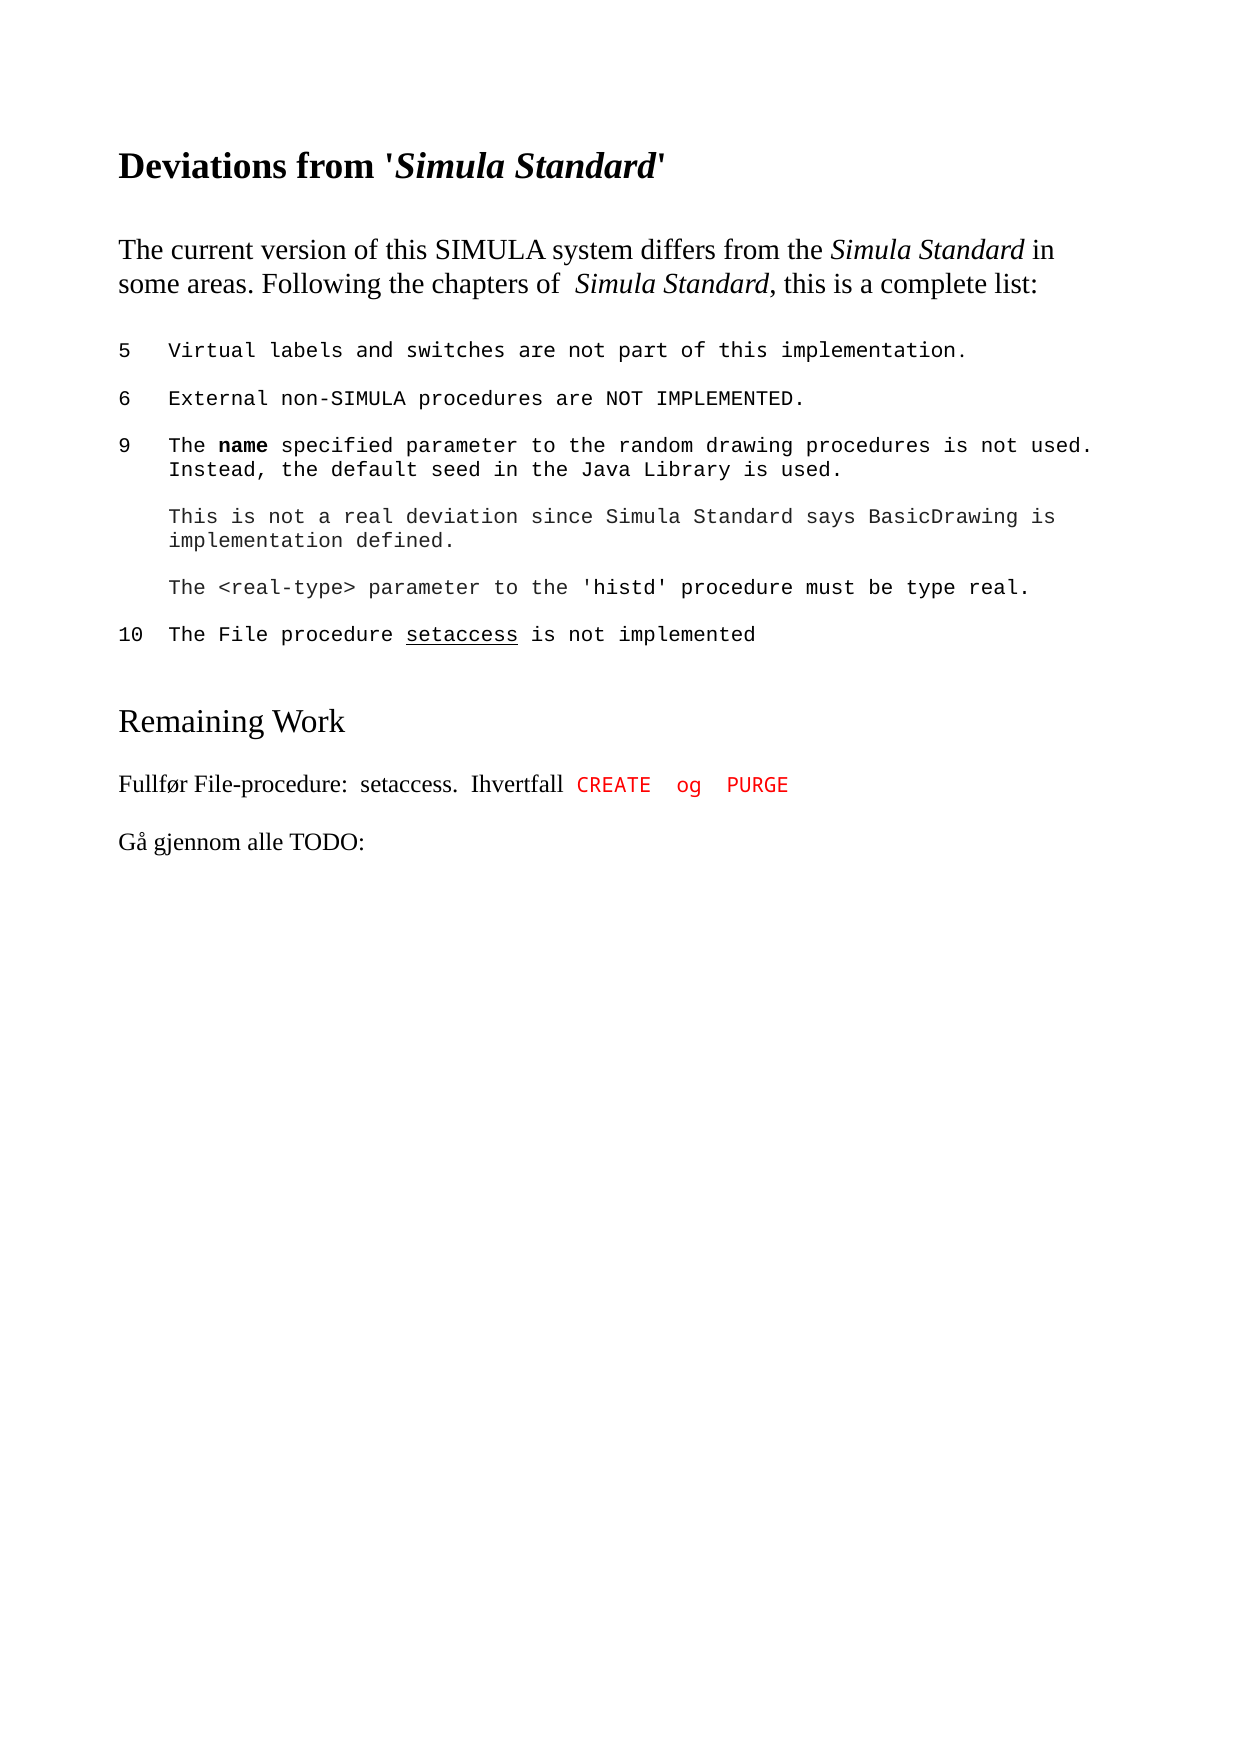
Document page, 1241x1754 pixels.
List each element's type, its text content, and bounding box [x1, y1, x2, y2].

text 6 External non-SIMULA procedures are NOT IMPLEMENTED. [118, 388, 1122, 411]
text Remaining Work [118, 701, 1122, 739]
text implementation defined. [118, 529, 1122, 553]
text This is not a real deviation since Simula Standard says BasicDrawing is [118, 506, 1122, 529]
text Gå gjennom alle TODO: [118, 827, 1122, 856]
subtitle Deviations from 'Simula Standard' [118, 143, 1122, 186]
text Fullfør File-procedure: setaccess. Ihvertfall CREATE og PURGE [118, 769, 1122, 798]
text 10 The File procedure setaccess is not implemented [118, 624, 1122, 648]
text 9 The name specified parameter to the random drawing procedures is not used. [118, 435, 1122, 459]
text 5 Virtual labels and switches are not part of this implementation. [118, 336, 1122, 364]
text The <real-type> parameter to the 'histd' procedure must be type real. [118, 577, 1122, 601]
text Instead, the default seed in the Java Library is used. [118, 459, 1122, 482]
text The current version of this SIMULA system differs from the Simula Standard in some areas. Following the chapters of Simula Standard, this is a complete list: [118, 232, 1122, 299]
